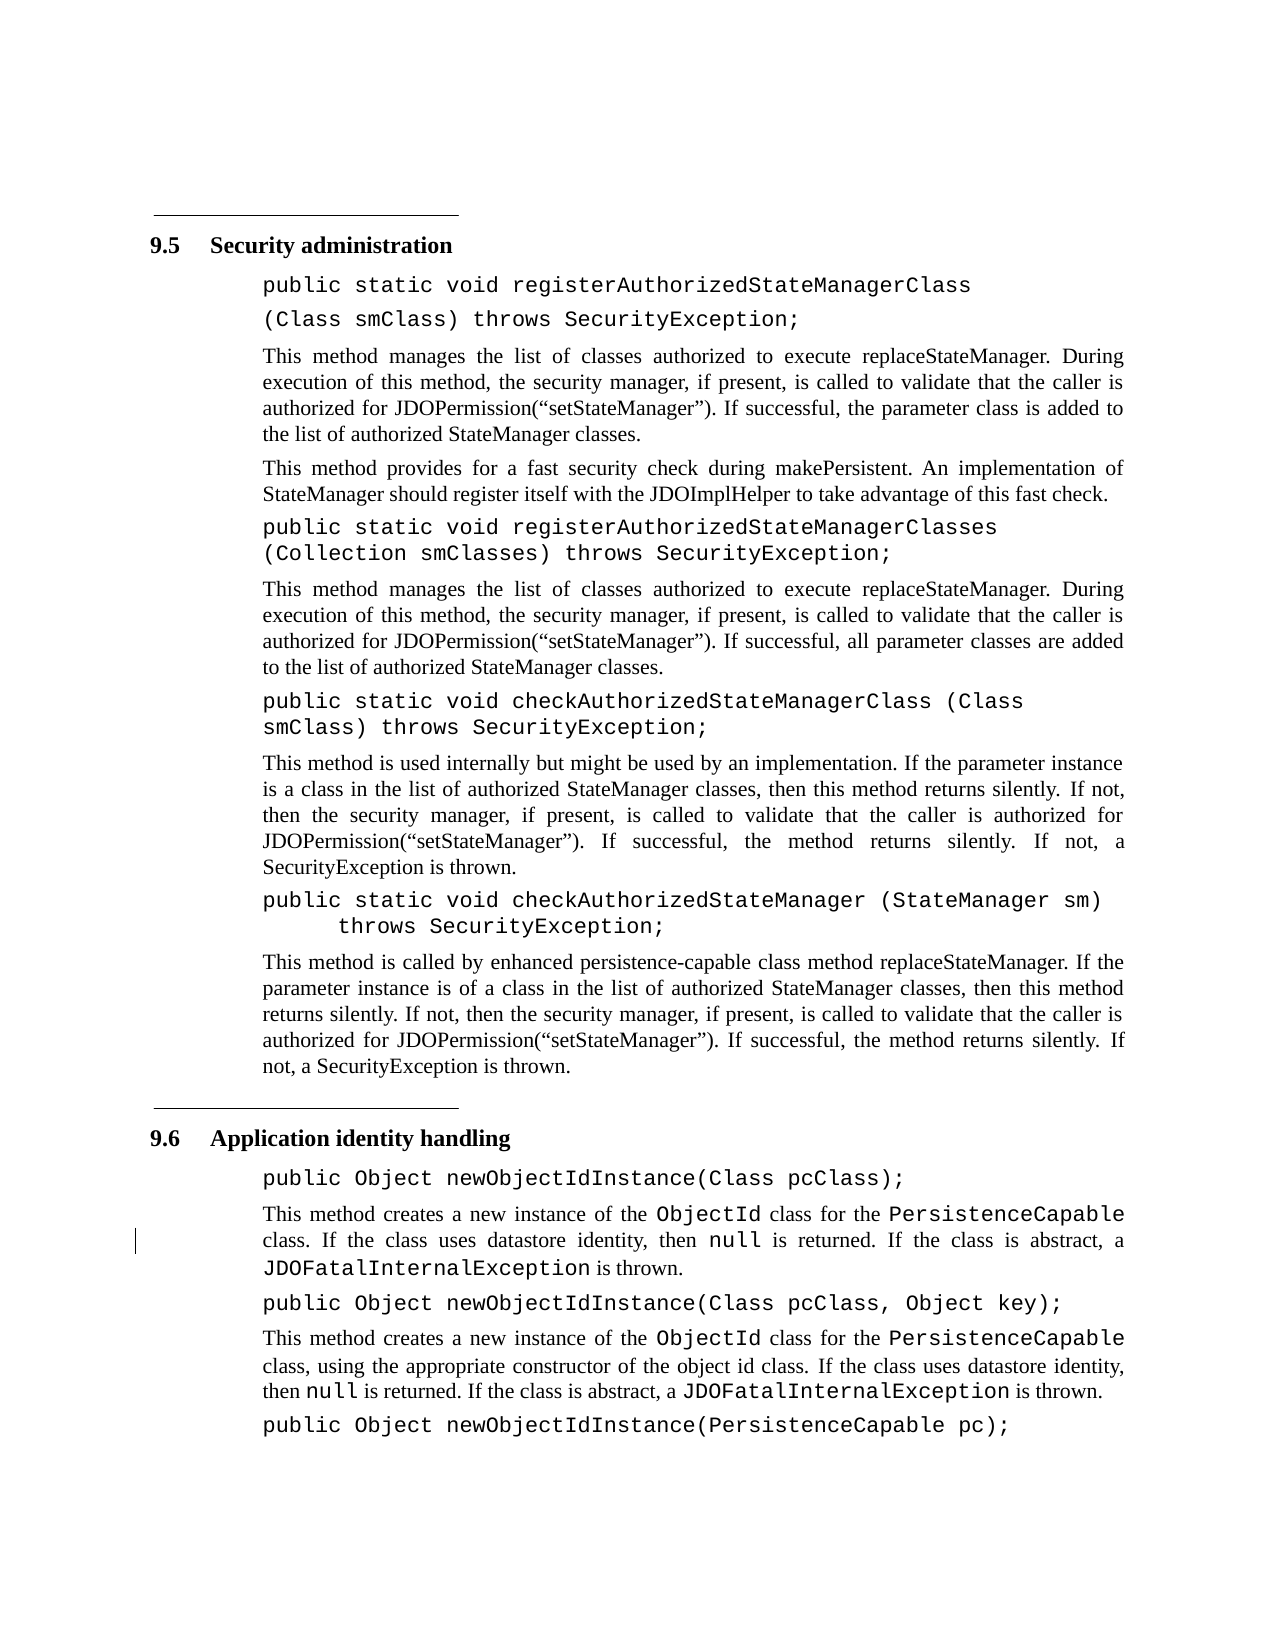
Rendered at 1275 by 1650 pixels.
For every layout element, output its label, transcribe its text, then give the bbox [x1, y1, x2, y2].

text This method is used internally but might be used by an implementation. If the parameter instance is a class in the list of authorized StateManager classes, then this method returns silently.] A9.5.3 [If not, then the security manager, if present, is called to validate that the caller is authorized for JDOPermission(“setStateManager”). If successful, the method returns silently.] A9.5.4 [If not, a SecurityException is thrown.] [262, 749, 1125, 879]
text This method is called by enhanced persistence-capable class method replaceStateManager. If the parameter instance is of a class in the list of authorized StateManager classes, then this method returns silently.] A9.5.3 [If not, then the security manager, if present, is called to validate that the caller is authorized for JDOPermission(“setStateManager”). If successful, the method returns silently.] A9.5.4 [If not, a SecurityException is thrown.] [262, 948, 1125, 1078]
subtitle Application identity handling [150, 1124, 1125, 1152]
text A9.5-3[public static void checkAuthorizedStateManagerClass (Class smClass) throws SecurityException; [262, 688, 1125, 741]
text (Class smClass) throws SecurityException; [262, 307, 1125, 333]
text A9.5-2 [public static void registerAuthorizedStateManagerClasses (Collection smClasses) throws SecurityException; [262, 515, 1125, 567]
text public Object newObjectIdInstance(PersistenceCapable pc); [262, 1413, 1125, 1439]
text A9.5 -1[public static void registerAuthorizedStateManagerClass [262, 273, 1125, 299]
text This method creates a new instance of the ObjectId class for the PersistenceCapable class, using the appropriate constructor of the object id class.] A9.6.5 [If the class uses datastore identity, then null is returned.] A9.6.6 [If the class is abstract, a JDOFatalInternalException is thrown.] [262, 1325, 1125, 1405]
text This method manages the list of classes authorized to execute replaceStateManager. During execution of this method, the security manager, if present, is called to validate that the caller is authorized for JDOPermission(“setStateManager”). If successful, the parameter class is added to the list of authorized StateManager classes.] [262, 342, 1125, 446]
text A9.6.4 [public Object newObjectIdInstance(Class pcClass, Object key); [262, 1290, 1125, 1317]
text This method manages the list of classes authorized to execute replaceStateManager. During execution of this method, the security manager, if present, is called to validate that the caller is authorized for JDOPermission(“setStateManager”). If successful, all parameter classes are added to the list of authorized StateManager classes.] [262, 575, 1125, 679]
subtitle Security administration [150, 231, 1125, 258]
text A9.5-4 [public static void checkAuthorizedStateManager (StateManager sm) throws SecurityException; [262, 887, 1125, 939]
text This method creates a new instance of the ObjectId class for the PersistenceCapable class.] A9.6.2 [If the class uses datastore identity, then null is returned.] A9.6.3 [If the class is abstract, a JDOFatalInternalException is thrown.] [262, 1201, 1125, 1281]
text This method provides for a fast security check during makePersistent. An implementation of StateManager should register itself with the JDOImplHelper to take advantage of this fast check. [262, 454, 1125, 506]
text A9.6.1 [public Object newObjectIdInstance(Class pcClass); [262, 1166, 1125, 1192]
